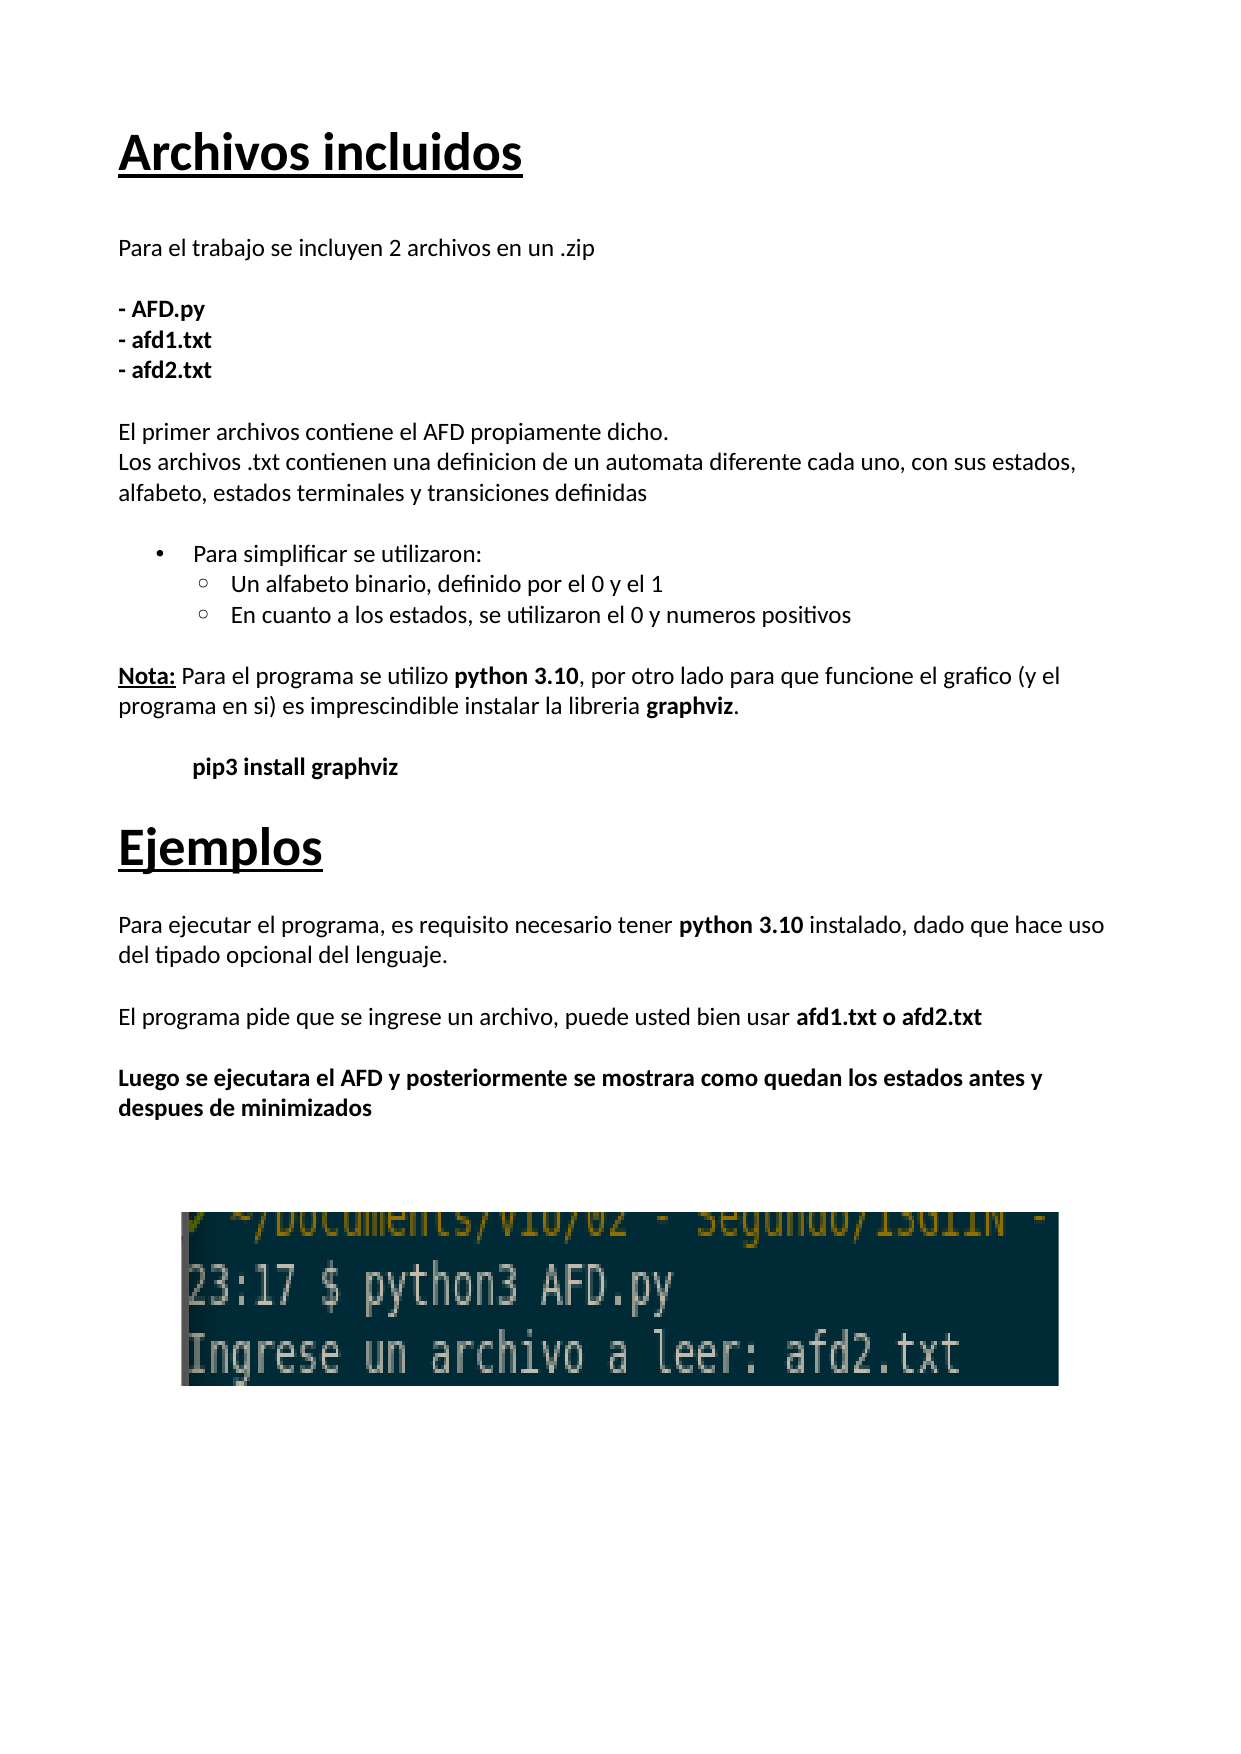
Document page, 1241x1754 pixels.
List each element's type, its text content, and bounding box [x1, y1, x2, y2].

picture [807, 1212, 825, 1235]
picture [810, 1330, 825, 1372]
picture [475, 1212, 490, 1243]
picture [586, 1212, 606, 1235]
picture [276, 1342, 296, 1372]
list Un alfabeto binario, definido por el 0 y el 1 [193, 568, 1122, 599]
text - AFD.py [118, 294, 1122, 324]
picture [542, 1265, 562, 1304]
picture [896, 1334, 913, 1372]
text Archivos incluidos [118, 118, 1122, 184]
picture [608, 1212, 625, 1235]
picture [788, 1212, 792, 1235]
picture [456, 1212, 470, 1235]
picture [655, 1330, 670, 1372]
picture [749, 1342, 753, 1352]
text - afd2.txt [118, 355, 1122, 385]
picture [320, 1342, 340, 1372]
picture [367, 1342, 382, 1372]
picture [254, 1212, 268, 1243]
picture [766, 1212, 781, 1235]
picture [276, 1265, 293, 1275]
picture [323, 1261, 340, 1312]
picture [386, 1265, 426, 1316]
picture [830, 1330, 847, 1372]
picture [830, 1212, 850, 1235]
picture [616, 1293, 620, 1304]
picture [965, 1212, 980, 1235]
picture [699, 1212, 758, 1247]
picture [943, 1212, 958, 1235]
picture [431, 1342, 448, 1372]
picture [652, 1273, 673, 1316]
picture [478, 1273, 492, 1304]
picture [478, 1342, 492, 1372]
picture [985, 1212, 1005, 1235]
picture [522, 1342, 540, 1372]
picture [675, 1342, 717, 1372]
picture [542, 1342, 562, 1372]
text pip3 install graphviz [118, 751, 1122, 782]
picture [436, 1212, 448, 1235]
picture [345, 1212, 360, 1235]
picture [259, 1342, 274, 1372]
text Nota: Para el programa se utilizo python 3.10, por otro lado para que funcione el grafico (y el programa en si) es imprescindible instalar la libreria graphviz. [118, 660, 1122, 721]
picture [566, 1265, 606, 1304]
picture [918, 1334, 958, 1372]
text El primer archivos contiene el AFD propiamente dicho. [118, 416, 1122, 446]
picture [364, 1212, 368, 1235]
picture [633, 1273, 650, 1316]
picture [458, 1342, 473, 1372]
picture [877, 1212, 913, 1235]
picture [276, 1212, 318, 1235]
picture [301, 1342, 315, 1372]
text Los archivos .txt contienen una definicion de un automata diferente cada uno, con sus estados, alfabeto, estados terminales y transiciones definidas [118, 446, 1122, 507]
picture [231, 1342, 249, 1386]
picture [500, 1330, 515, 1372]
picture [522, 1212, 537, 1235]
picture [231, 1212, 252, 1223]
picture [749, 1362, 753, 1372]
picture [381, 1212, 407, 1235]
text Ejemplos [118, 812, 1122, 879]
picture [256, 1265, 274, 1304]
picture [564, 1342, 584, 1372]
picture [434, 1261, 448, 1304]
picture [389, 1342, 404, 1372]
picture [918, 1212, 938, 1235]
picture [882, 1362, 886, 1372]
picture [799, 1212, 803, 1235]
text Para ejecutar el programa, es requisito necesario tener python 3.10 instalado, dado que hace uso del tipado opcional del lenguaje. [118, 909, 1122, 970]
picture [281, 1277, 290, 1304]
picture [785, 1342, 803, 1372]
picture [453, 1273, 473, 1304]
text Luego se ejecutara el AFD y posteriormente se mostrara como quedan los estados antes y despues de minimizados [118, 1062, 1122, 1123]
picture [497, 1265, 515, 1304]
text Para el trabajo se incluyen 2 archivos en un .zip [118, 233, 1122, 263]
picture [852, 1212, 866, 1243]
picture [608, 1342, 625, 1372]
picture [542, 1212, 562, 1235]
list Para simplificar se utilizaron: [156, 538, 1122, 568]
picture [411, 1212, 415, 1235]
picture [658, 1217, 667, 1223]
list En cuanto a los estados, se utilizaron el 0 y numeros positivos [193, 599, 1122, 629]
picture [1035, 1217, 1044, 1223]
picture [367, 1273, 384, 1316]
picture [564, 1212, 578, 1243]
picture [500, 1212, 515, 1235]
text El programa pide que se ingrese un archivo, puede usted bien usar afd1.txt o afd2.txt [118, 1001, 1122, 1031]
text - afd1.txt [118, 324, 1122, 355]
picture [422, 1212, 426, 1235]
picture [323, 1212, 337, 1235]
picture [724, 1342, 739, 1372]
picture [181, 1212, 227, 1386]
picture [855, 1334, 869, 1372]
